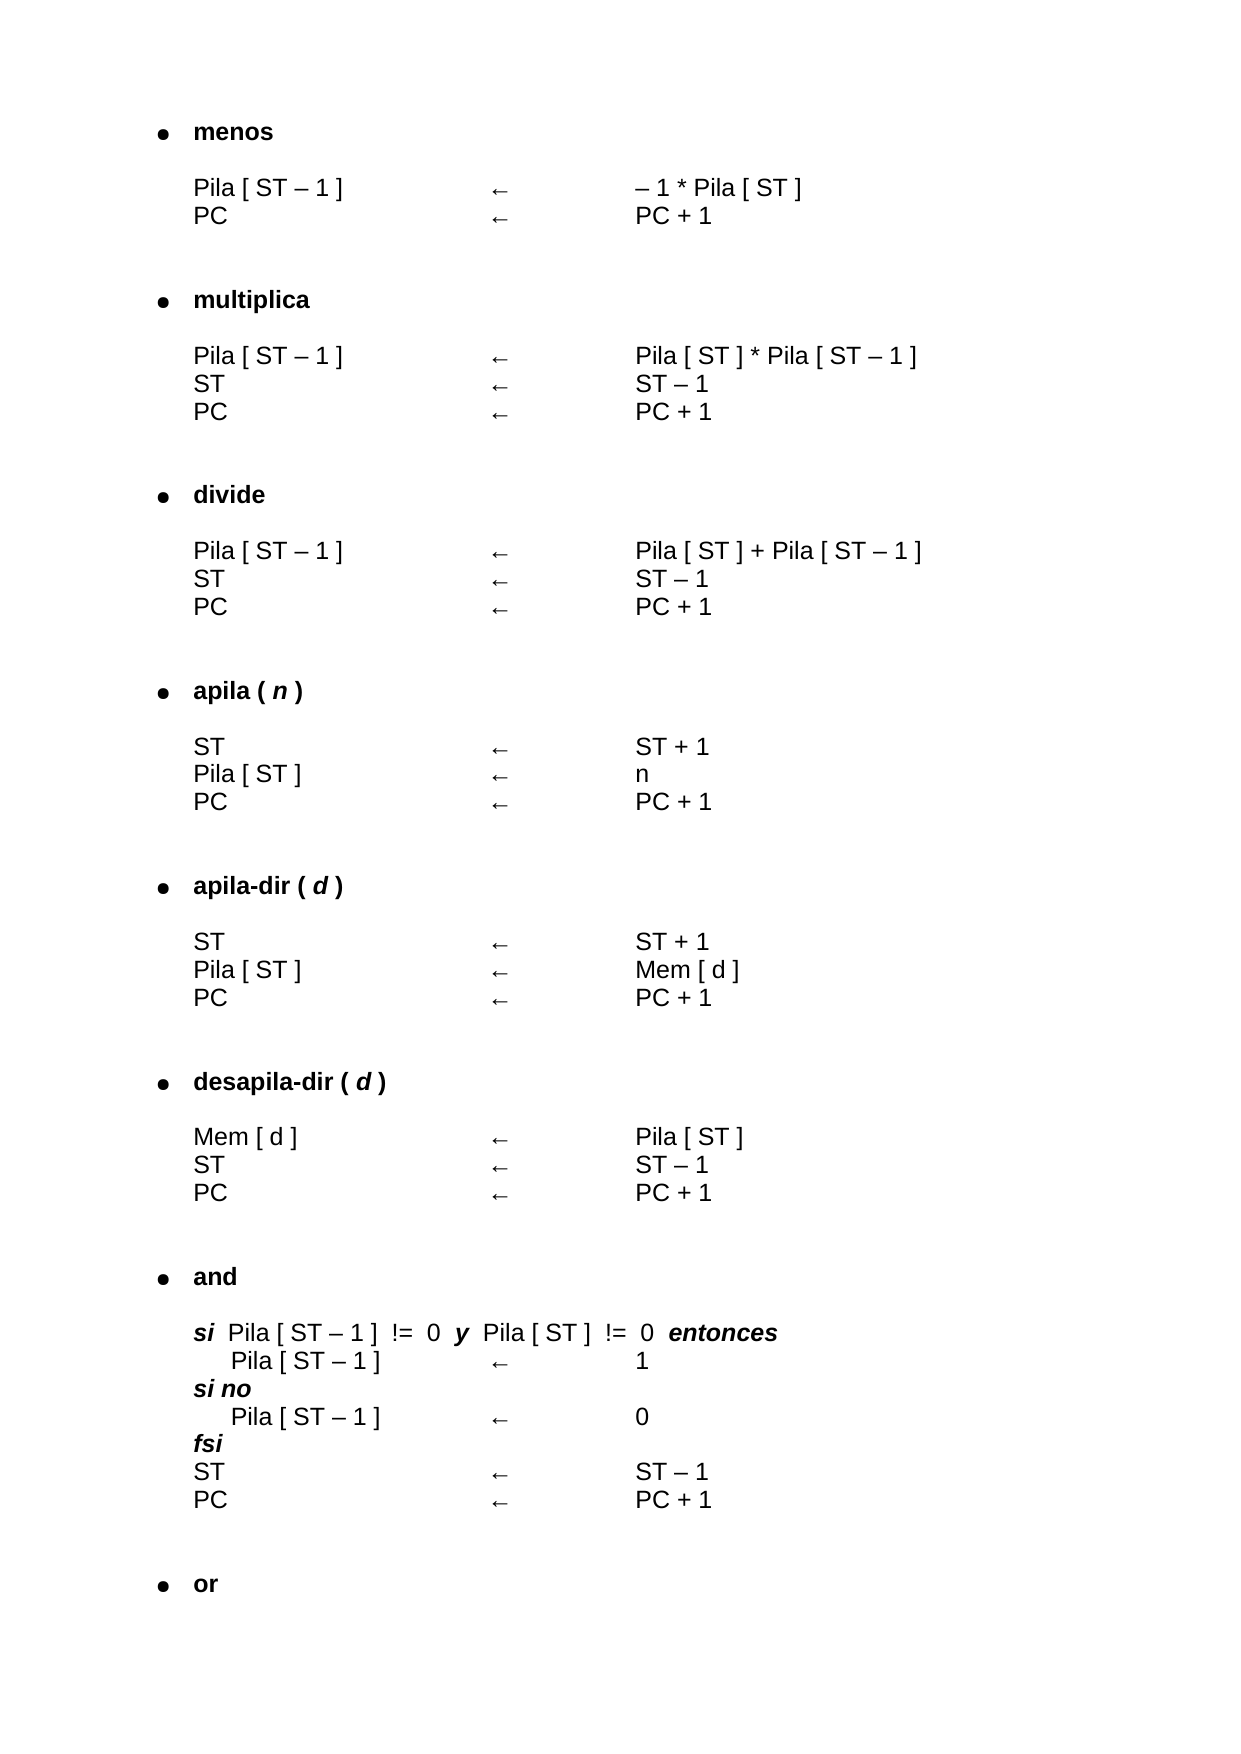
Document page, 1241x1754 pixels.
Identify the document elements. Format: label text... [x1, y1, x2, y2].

list fsi [156, 1430, 1122, 1458]
list Pila [ ST – 1 ] ← 1 [193, 1346, 1122, 1374]
list Mem [ d ] ← Pila [ ST ] [156, 1123, 1122, 1151]
list multiplica [156, 286, 1122, 313]
list Pila [ ST – 1 ] ← Pila [ ST ] + Pila [ ST – 1 ] [156, 537, 1122, 565]
list apila-dir ( d ) [156, 872, 1122, 900]
list ST ← ST + 1 [156, 928, 1122, 956]
list apila ( n ) [156, 676, 1122, 704]
list PC ← PC + 1 [156, 1486, 1122, 1514]
list Pila [ ST – 1 ] ← – 1 * Pila [ ST ] [156, 174, 1122, 202]
list ST ← ST – 1 [156, 1458, 1122, 1486]
list PC ← PC + 1 [156, 1179, 1122, 1207]
list and [156, 1263, 1122, 1291]
list ST ← ST – 1 [156, 565, 1122, 593]
list PC ← PC + 1 [156, 983, 1122, 1011]
list si Pila [ ST – 1 ] != 0 y Pila [ ST ] != 0 entonces [156, 1318, 1122, 1346]
list Pila [ ST ] ← Mem [ d ] [156, 956, 1122, 983]
list ST ← ST + 1 [156, 732, 1122, 760]
list Pila [ ST – 1 ] ← 0 [193, 1402, 1122, 1430]
list PC ← PC + 1 [156, 788, 1122, 816]
list ST ← ST – 1 [156, 369, 1122, 397]
list PC ← PC + 1 [156, 202, 1122, 230]
list divide [156, 481, 1122, 509]
list menos [156, 118, 1122, 146]
list desapila-dir ( d ) [156, 1067, 1122, 1095]
list PC ← PC + 1 [156, 593, 1122, 621]
list ST ← ST – 1 [156, 1151, 1122, 1179]
list Pila [ ST – 1 ] ← Pila [ ST ] * Pila [ ST – 1 ] [156, 341, 1122, 369]
list or [156, 1570, 1122, 1598]
list PC ← PC + 1 [156, 397, 1122, 425]
list Pila [ ST ] ← n [156, 760, 1122, 788]
list si no [156, 1374, 1122, 1402]
